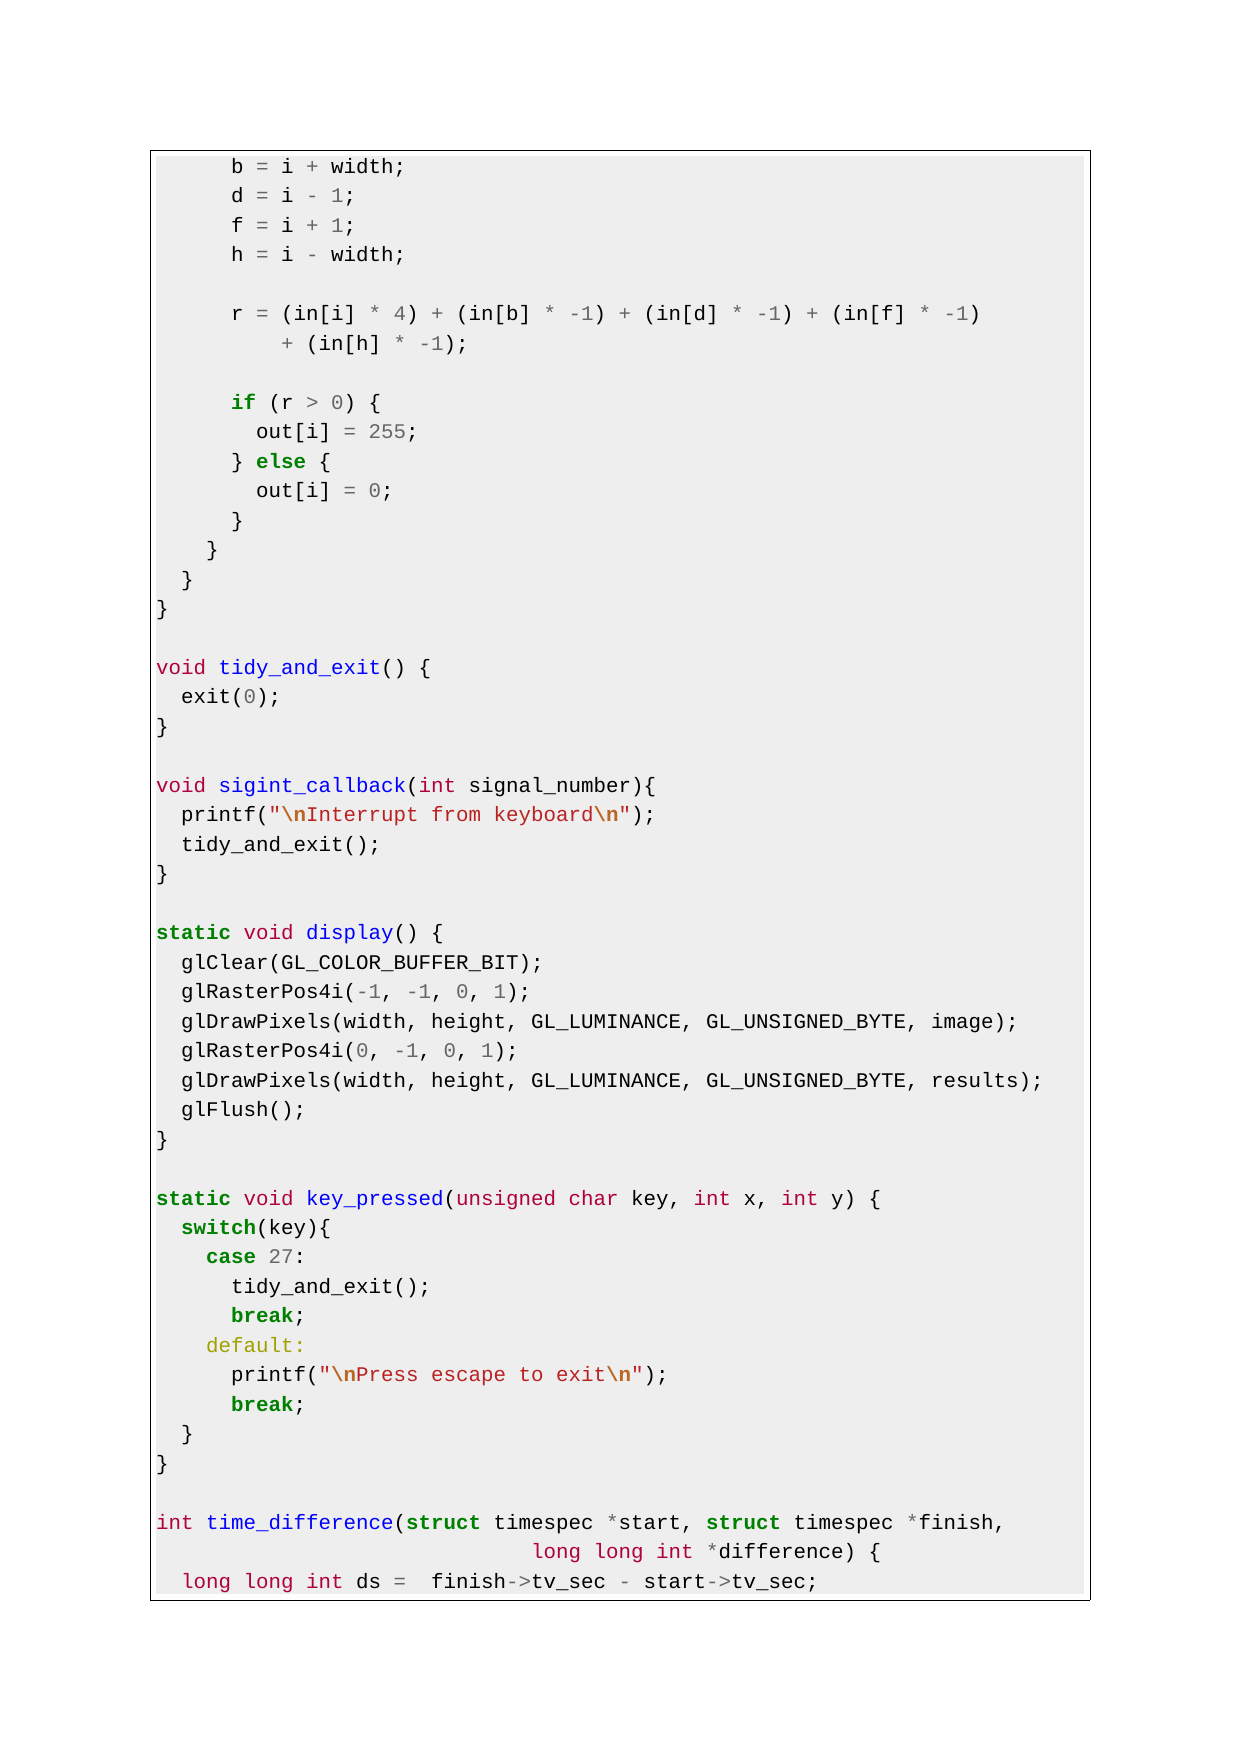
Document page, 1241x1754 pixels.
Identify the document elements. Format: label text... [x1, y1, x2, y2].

table_header b = i + width; d = i - 1; f = i + 1; h = i - width; r = (in[i] * 4) + (in[b] * -1) + (in[d] * -1) + (in[f] * -1) + (in[h] * -1); if (r > 0) { out[i] = 255; } else { out[i] = 0; } } } } void tidy_and_exit() { exit(0); } void sigint_callback(int signal_number){ printf("\nInterrupt from keyboard\n"); tidy_and_exit(); } static void display() { glClear(GL_COLOR_BUFFER_BIT); glRasterPos4i(-1, -1, 0, 1); glDrawPixels(width, height, GL_LUMINANCE, GL_UNSIGNED_BYTE, image); glRasterPos4i(0, -1, 0, 1); glDrawPixels(width, height, GL_LUMINANCE, GL_UNSIGNED_BYTE, results); glFlush(); } static void key_pressed(unsigned char key, int x, int y) { switch(key){ case 27: tidy_and_exit(); break; default: printf("\nPress escape to exit\n"); break; } } int time_difference(struct timespec *start, struct timespec *finish, long long int *difference) { long long int ds = finish->tv_sec - start->tv_sec; [151, 151, 1090, 1600]
